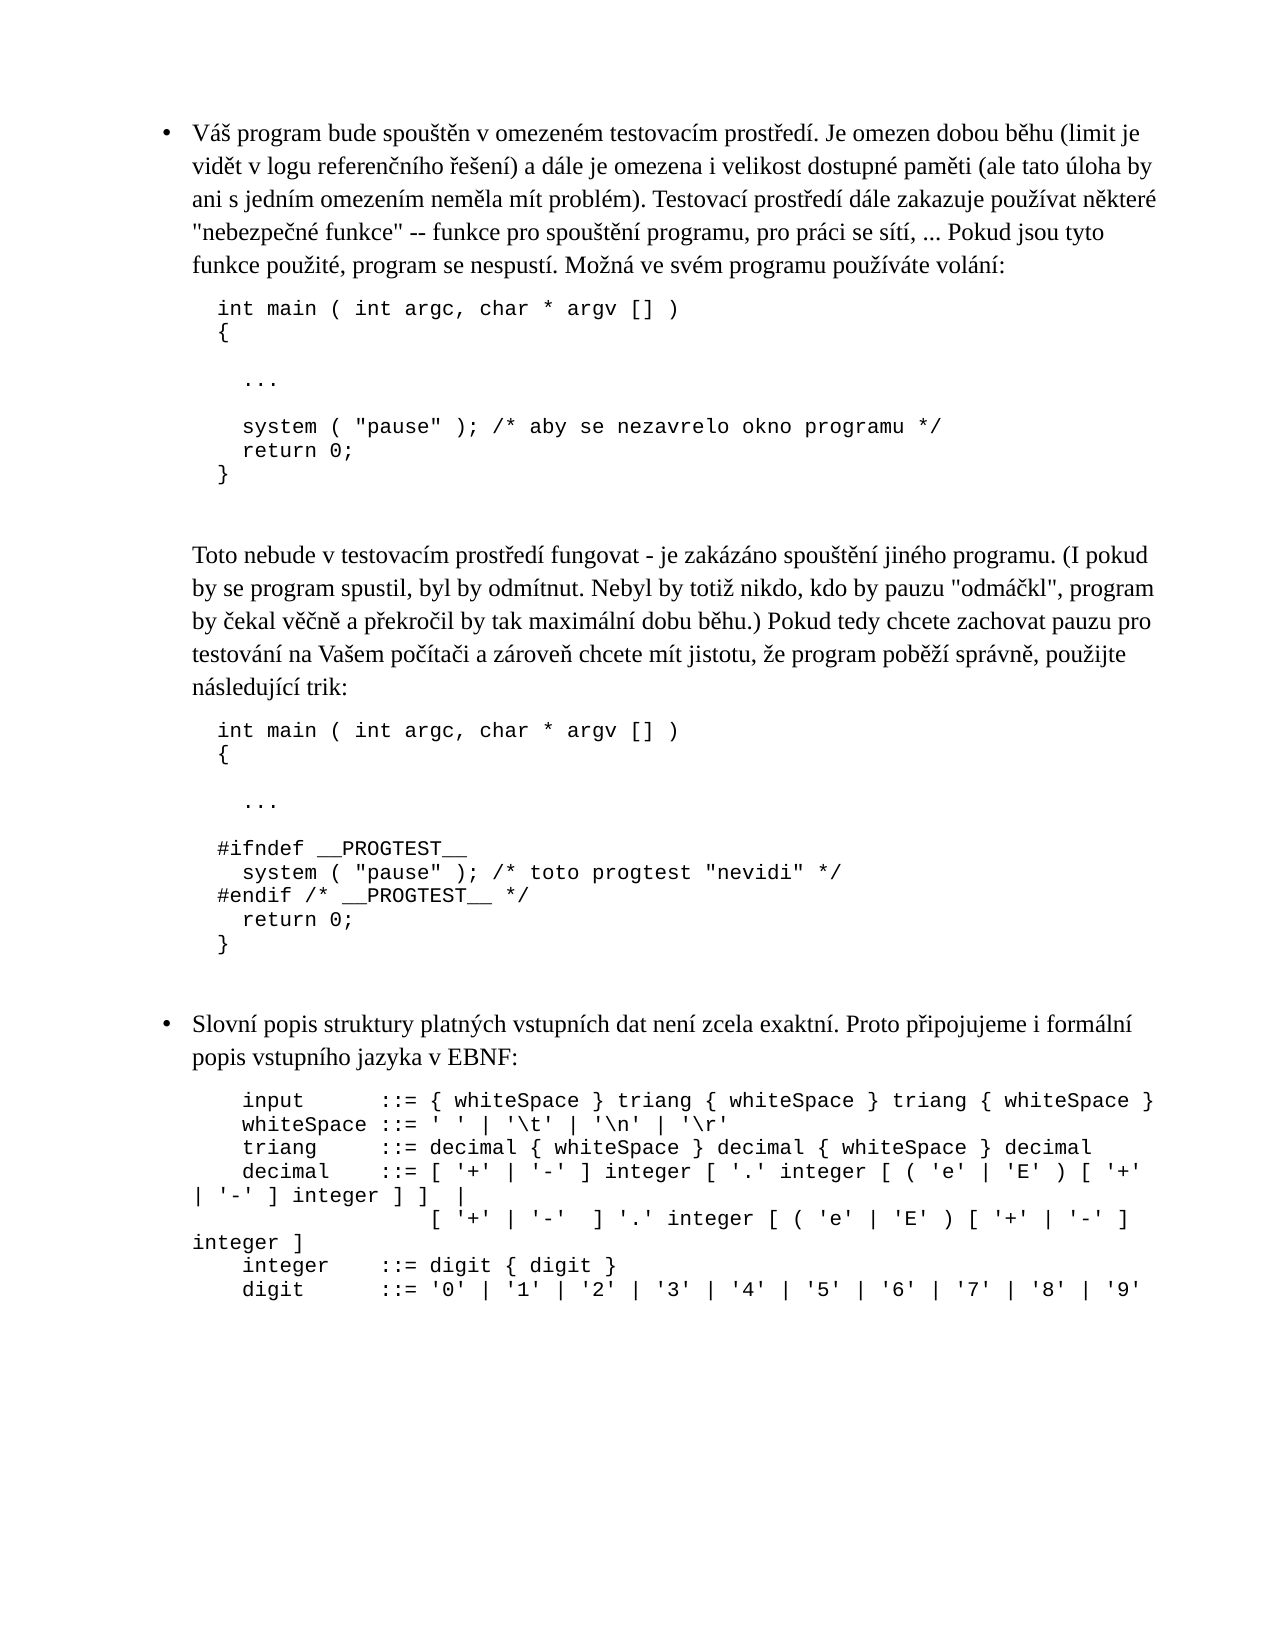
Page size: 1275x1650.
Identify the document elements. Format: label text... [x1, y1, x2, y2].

list #ifndef __PROGTEST__ [162, 838, 1157, 862]
list Váš program bude spouštěn v omezeném testovacím prostředí. Je omezen dobou běhu (limit je vidět v logu referenčního řešení) a dále je omezena i velikost dostupné paměti (ale tato úloha by ani s jedním omezením neměla mít problém). Testovací prostředí dále zakazuje používat některé "nebezpečné funkce" -- funkce pro spouštění programu, pro práci se sítí, ... Pokud jsou tyto funkce použité, program se nespustí. Možná ve svém programu používáte volání: [162, 118, 1157, 279]
list triang ::= decimal { whiteSpace } decimal { whiteSpace } decimal [162, 1137, 1157, 1161]
list whiteSpace ::= ' ' | '\t' | '\n' | '\r' [162, 1114, 1157, 1137]
list ... [162, 791, 1157, 814]
list int main ( int argc, char * argv [] ) [162, 298, 1157, 321]
list Toto nebude v testovacím prostředí fungovat - je zakázáno spouštění jiného programu. (I pokud by se program spustil, byl by odmítnut. Nebyl by totiž nikdo, kdo by pauzu "odmáčkl", program by čekal věčně a překročil by tak maximální dobu běhu.) Pokud tedy chcete zachovat pauzu pro testování na Vašem počítači a zároveň chcete mít jistotu, že program poběží správně, použijte následující trik: [162, 540, 1157, 701]
list } [162, 933, 1157, 956]
list return 0; [162, 440, 1157, 463]
list ... [162, 369, 1157, 392]
list int main ( int argc, char * argv [] ) [162, 720, 1157, 743]
list digit ::= '0' | '1' | '2' | '3' | '4' | '5' | '6' | '7' | '8' | '9' [162, 1279, 1157, 1303]
list { [162, 321, 1157, 345]
list return 0; [162, 909, 1157, 933]
list system ( "pause" ); /* aby se nezavrelo okno programu */ [162, 416, 1157, 440]
list system ( "pause" ); /* toto progtest "nevidi" */ [162, 862, 1157, 885]
list } [162, 463, 1157, 487]
list #endif /* __PROGTEST__ */ [162, 885, 1157, 909]
list integer ::= digit { digit } [162, 1256, 1157, 1279]
list [ '+' | '-' ] '.' integer [ ( 'e' | 'E' ) [ '+' | '-' ] integer ] [162, 1208, 1157, 1256]
list { [162, 743, 1157, 767]
list input ::= { whiteSpace } triang { whiteSpace } triang { whiteSpace } [162, 1090, 1157, 1114]
list decimal ::= [ '+' | '-' ] integer [ '.' integer [ ( 'e' | 'E' ) [ '+' | '-' ] integer ] ] | [162, 1161, 1157, 1208]
list Slovní popis struktury platných vstupních dat není zcela exaktní. Proto připojujeme i formální popis vstupního jazyka v EBNF: [162, 1009, 1157, 1071]
